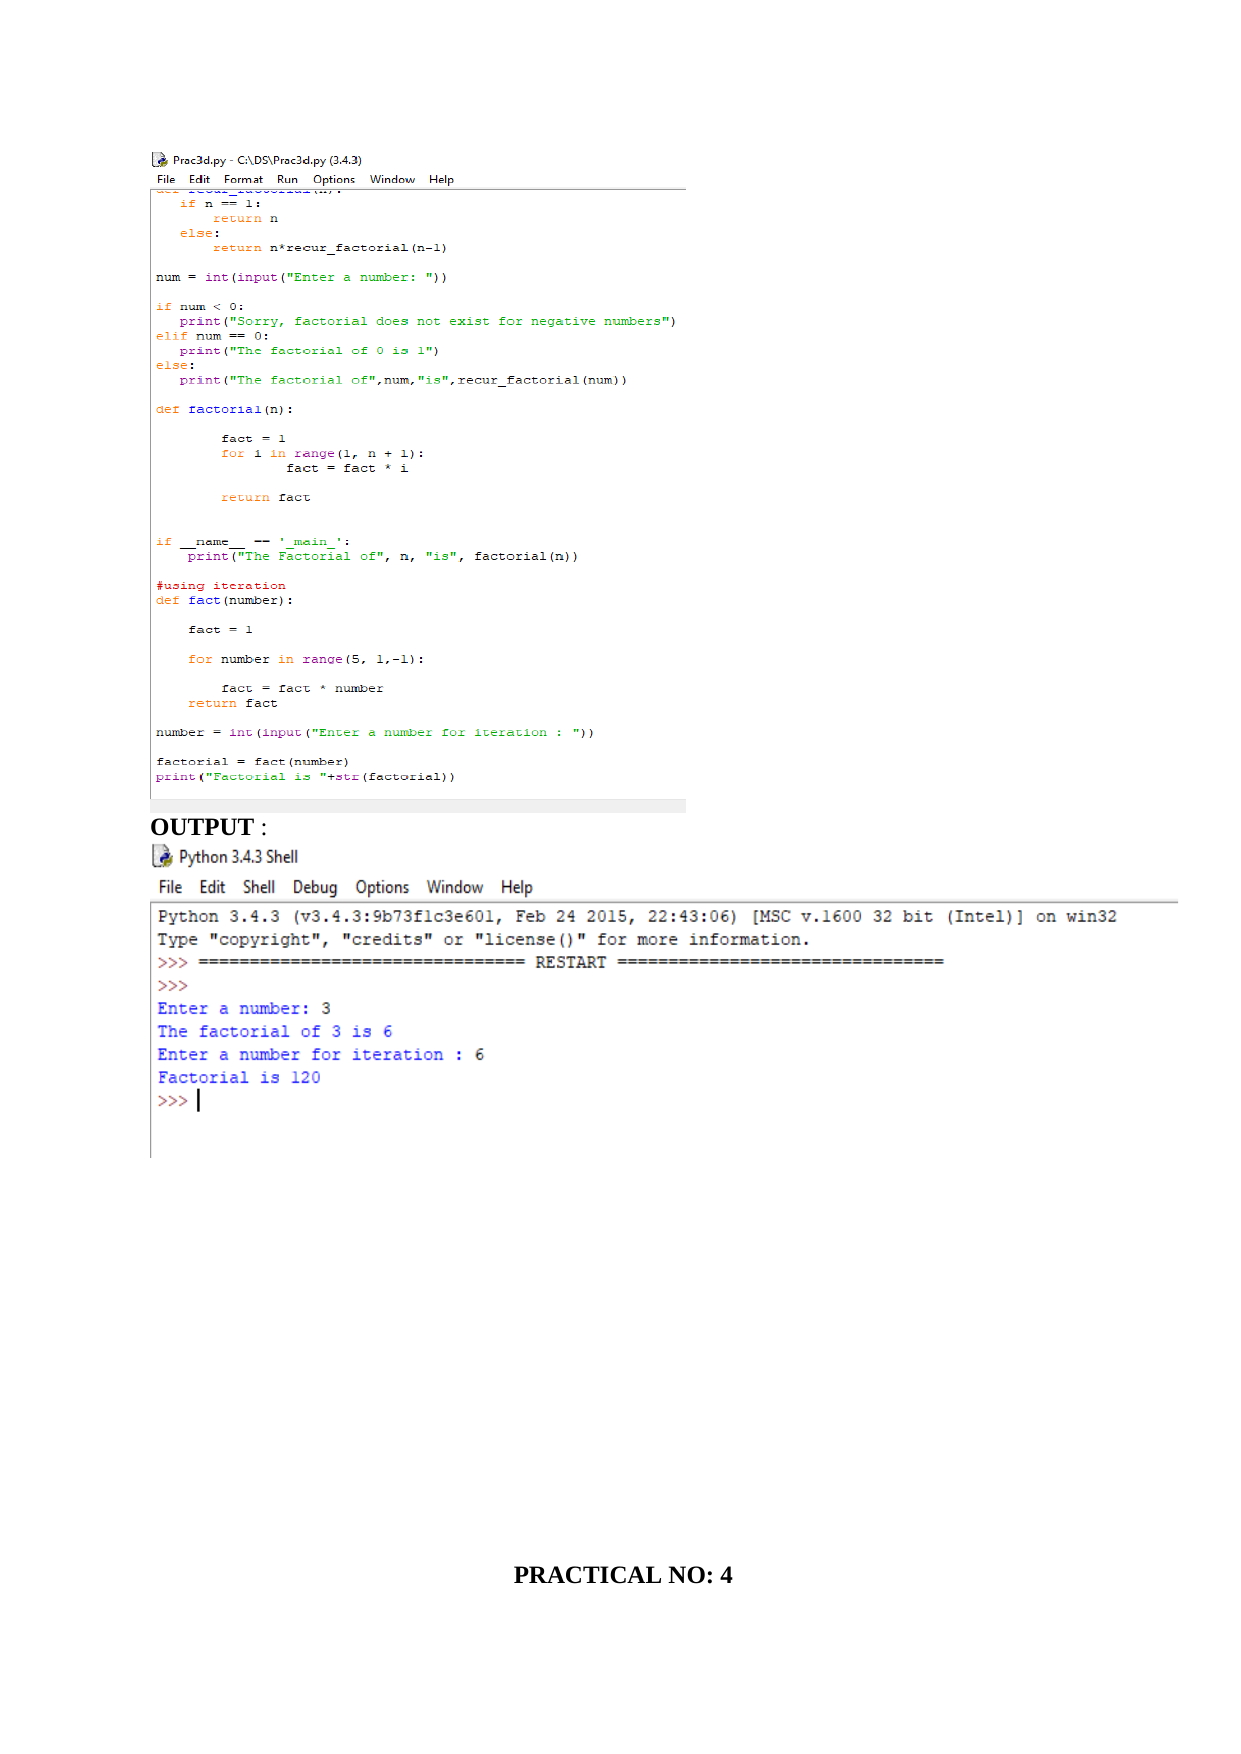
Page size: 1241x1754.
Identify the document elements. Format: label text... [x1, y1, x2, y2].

text PRACTICAL NO: 4 [150, 1560, 1090, 1589]
text OUTPUT : [150, 812, 1090, 841]
